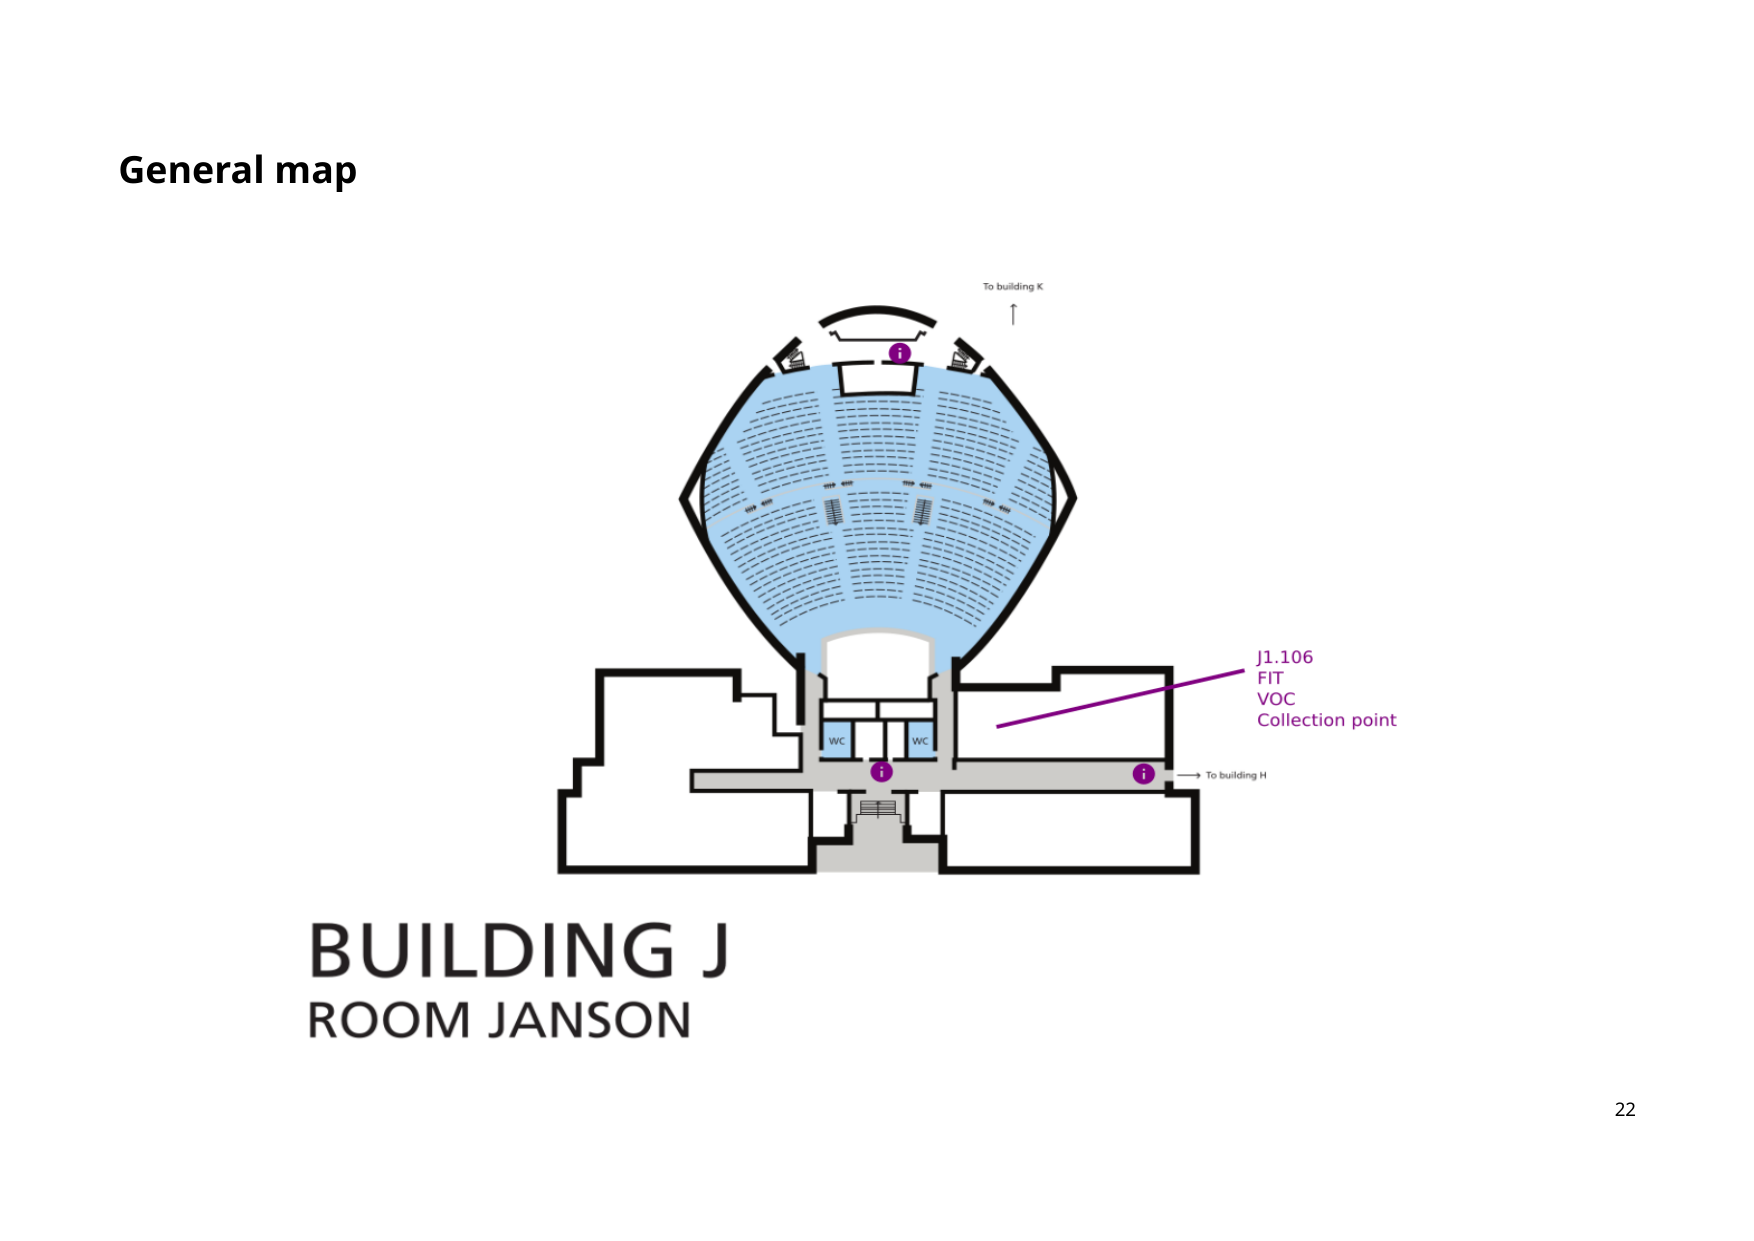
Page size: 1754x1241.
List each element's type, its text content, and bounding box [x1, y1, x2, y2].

subtitle General map [118, 143, 1636, 194]
picture [250, 260, 1504, 1092]
